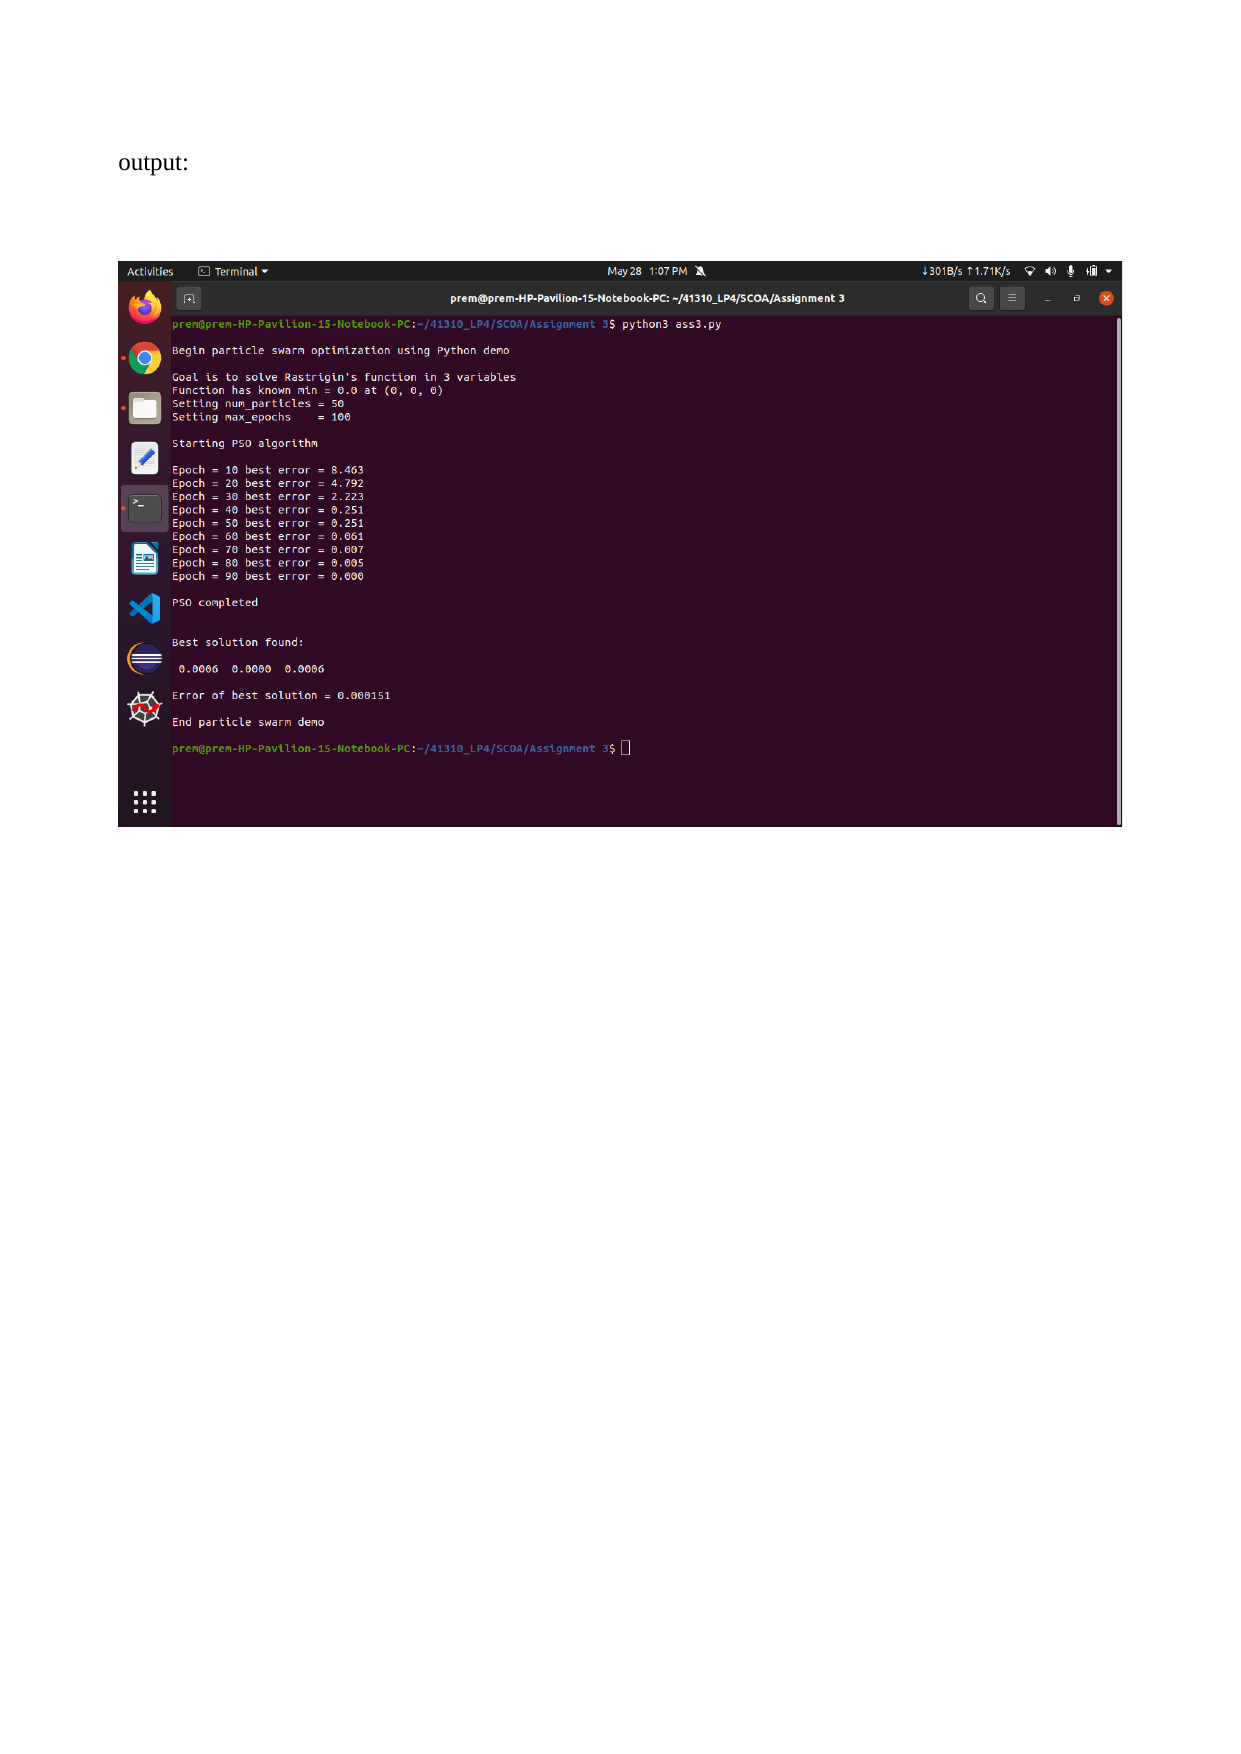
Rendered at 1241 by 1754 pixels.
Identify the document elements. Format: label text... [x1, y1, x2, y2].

text output: [118, 147, 1122, 176]
picture [118, 261, 1123, 827]
